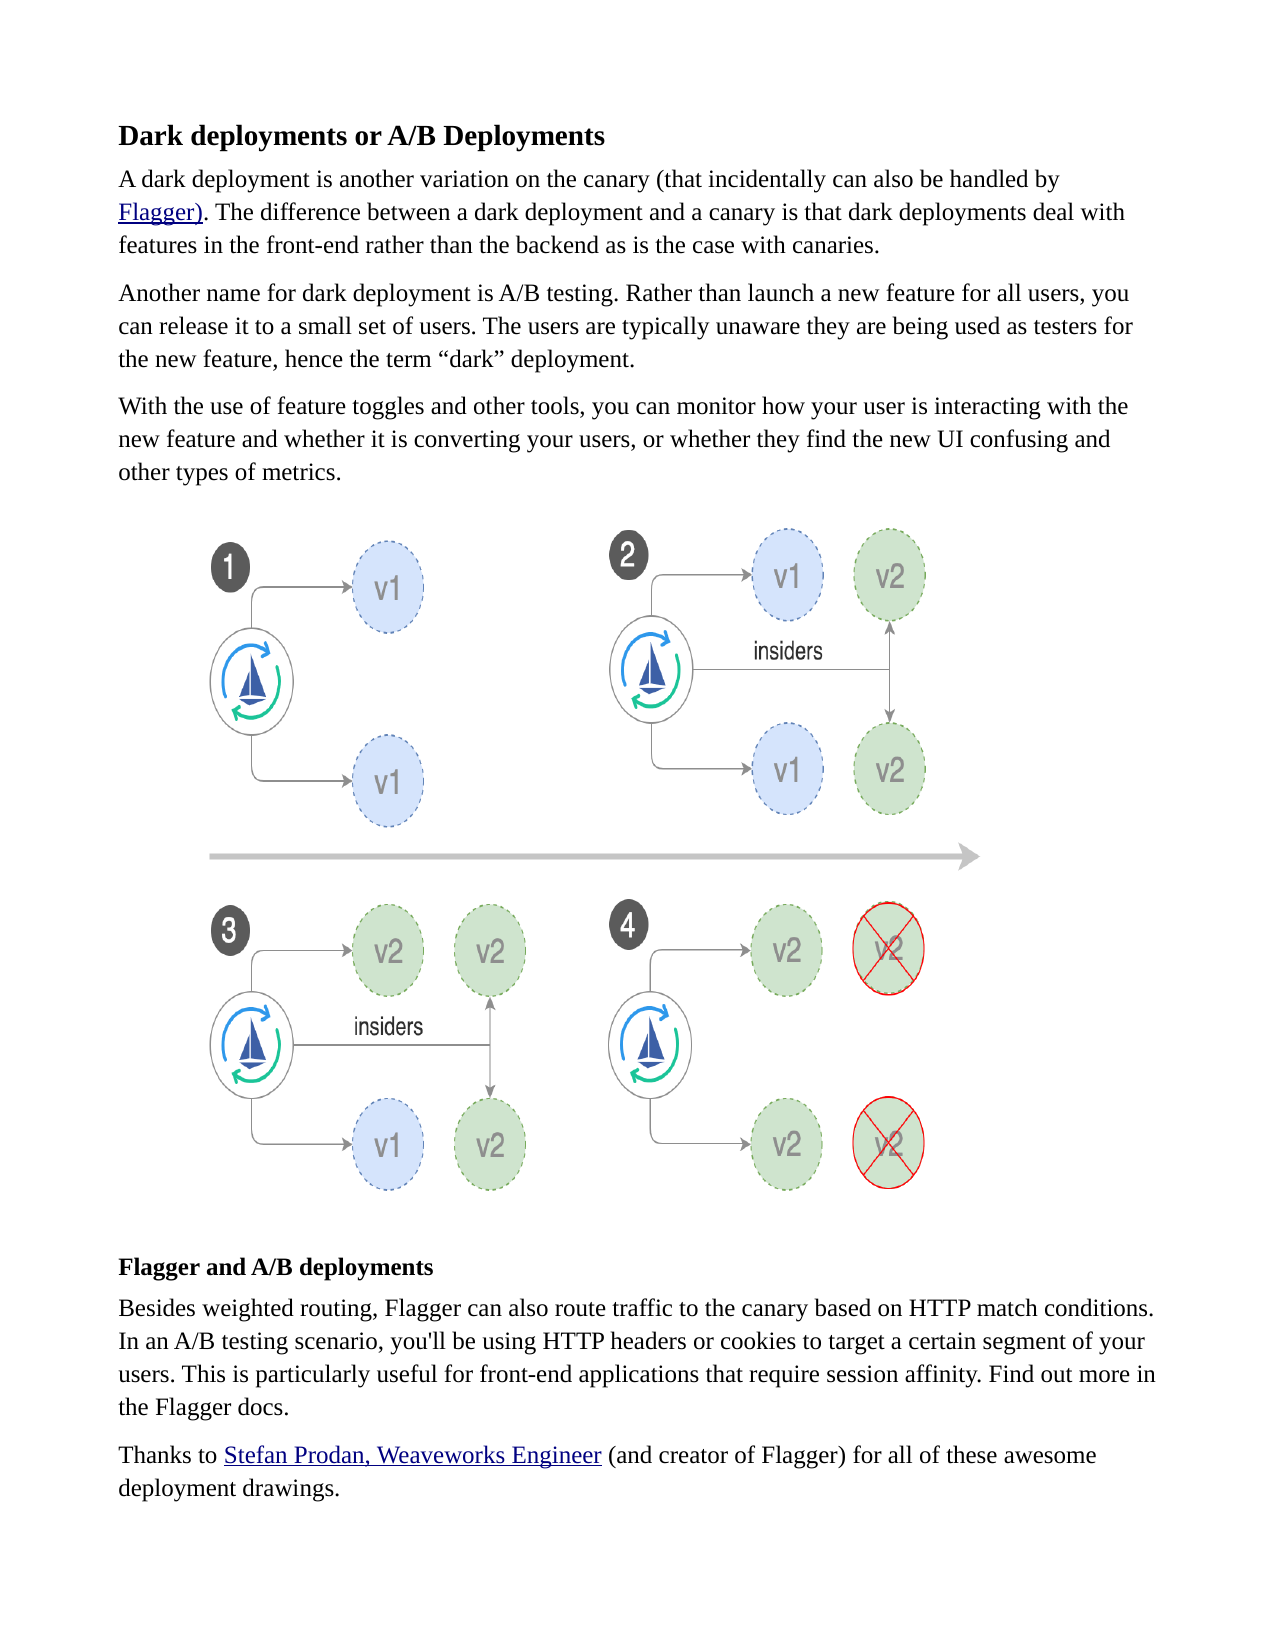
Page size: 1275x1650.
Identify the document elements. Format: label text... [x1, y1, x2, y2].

text A dark deployment is another variation on the canary (that incidentally can also be handled by Flagger). The difference between a dark deployment and a canary is that dark deployments deal with features in the front-end rather than the backend as is the case with canaries. [118, 164, 1157, 259]
text Besides weighted routing, Flagger can also route traffic to the canary based on HTTP match conditions. In an A/B testing scenario, you'll be using HTTP headers or cookies to target a certain segment of your users. This is particularly useful for front-end applications that require session affinity. Find out more in the Flagger docs. [118, 1293, 1157, 1421]
text With the use of feature toggles and other tools, you can monitor how your user is interacting with the new feature and whether it is converting your users, or whether they find the new UI confusing and other types of metrics. [118, 391, 1157, 486]
text Thanks to Stefan Prodan, Weaveworks Engineer (and creator of Flagger) for all of these awesome deployment drawings. [118, 1440, 1157, 1502]
subtitle Dark deployments or A/B Deployments [118, 118, 1157, 152]
subtitle Flagger and A/B deployments [118, 1252, 1157, 1281]
picture [118, 505, 1056, 1221]
text Another name for dark deployment is A/B testing. Rather than launch a new feature for all users, you can release it to a small set of users. The users are typically unaware they are being used as testers for the new feature, hence the term “dark” deployment. [118, 278, 1157, 373]
